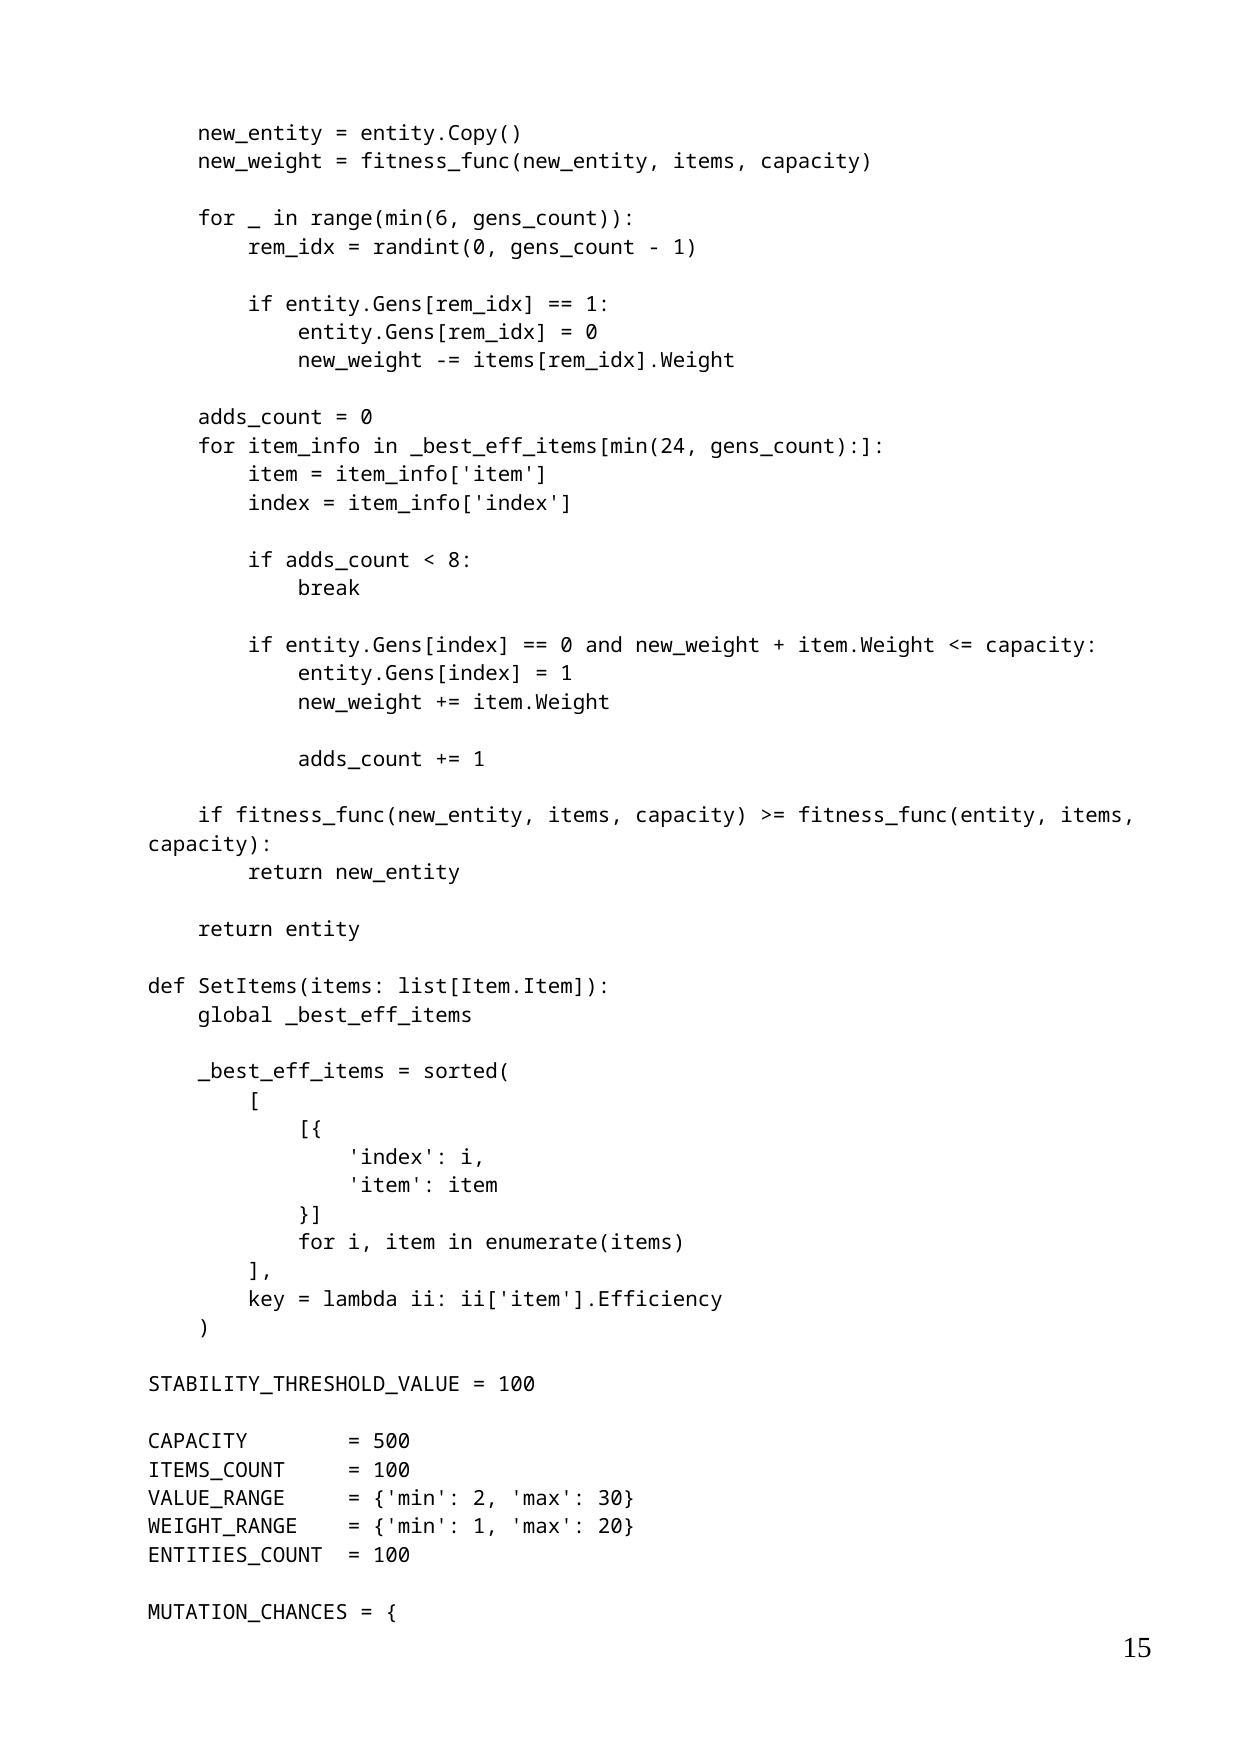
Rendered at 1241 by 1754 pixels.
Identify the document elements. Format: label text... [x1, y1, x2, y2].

text new_weight -= items[rem_idx].Weight [148, 346, 1152, 374]
text MUTATION_CHANCES = { [148, 1597, 1152, 1625]
text for item_info in _best_eff_items[min(24, gens_count):]: [148, 431, 1152, 459]
text _best_eff_items = sorted( [148, 1057, 1152, 1085]
text if entity.Gens[index] == 0 and new_weight + item.Weight <= capacity: [148, 630, 1152, 658]
text }] [148, 1199, 1152, 1227]
text new_weight = fitness_func(new_entity, items, capacity) [148, 147, 1152, 175]
text ITEMS_COUNT = 100 [148, 1455, 1152, 1483]
text [{ [148, 1113, 1152, 1142]
text return new_entity [148, 857, 1152, 886]
text CAPACITY = 500 [148, 1426, 1152, 1455]
text entity.Gens[index] = 1 [148, 658, 1152, 687]
text new_weight += item.Weight [148, 687, 1152, 715]
text global _best_eff_items [148, 1000, 1152, 1028]
text item = item_info['item'] [148, 459, 1152, 488]
text ], [148, 1256, 1152, 1284]
text if adds_count < 8: [148, 545, 1152, 573]
text [ [148, 1085, 1152, 1113]
text return entity [148, 914, 1152, 943]
text adds_count += 1 [148, 744, 1152, 772]
text 'item': item [148, 1170, 1152, 1199]
text key = lambda ii: ii['item'].Efficiency [148, 1284, 1152, 1312]
text for i, item in enumerate(items) [148, 1227, 1152, 1256]
text VALUE_RANGE = {'min': 2, 'max': 30} [148, 1483, 1152, 1512]
text ENTITIES_COUNT = 100 [148, 1540, 1152, 1568]
text ) [148, 1312, 1152, 1341]
text entity.Gens[rem_idx] = 0 [148, 317, 1152, 346]
text WEIGHT_RANGE = {'min': 1, 'max': 20} [148, 1512, 1152, 1540]
text adds_count = 0 [148, 402, 1152, 431]
text def SetItems(items: list[Item.Item]): [148, 971, 1152, 1000]
text if fitness_func(new_entity, items, capacity) >= fitness_func(entity, items, capacity): [148, 801, 1152, 857]
text break [148, 573, 1152, 602]
text index = item_info['index'] [148, 488, 1152, 516]
text for _ in range(min(6, gens_count)): [148, 203, 1152, 232]
text STABILITY_THRESHOLD_VALUE = 100 [148, 1369, 1152, 1398]
text new_entity = entity.Copy() [148, 118, 1152, 147]
text if entity.Gens[rem_idx] == 1: [148, 289, 1152, 317]
text rem_idx = randint(0, gens_count - 1) [148, 232, 1152, 260]
text 'index': i, [148, 1142, 1152, 1170]
